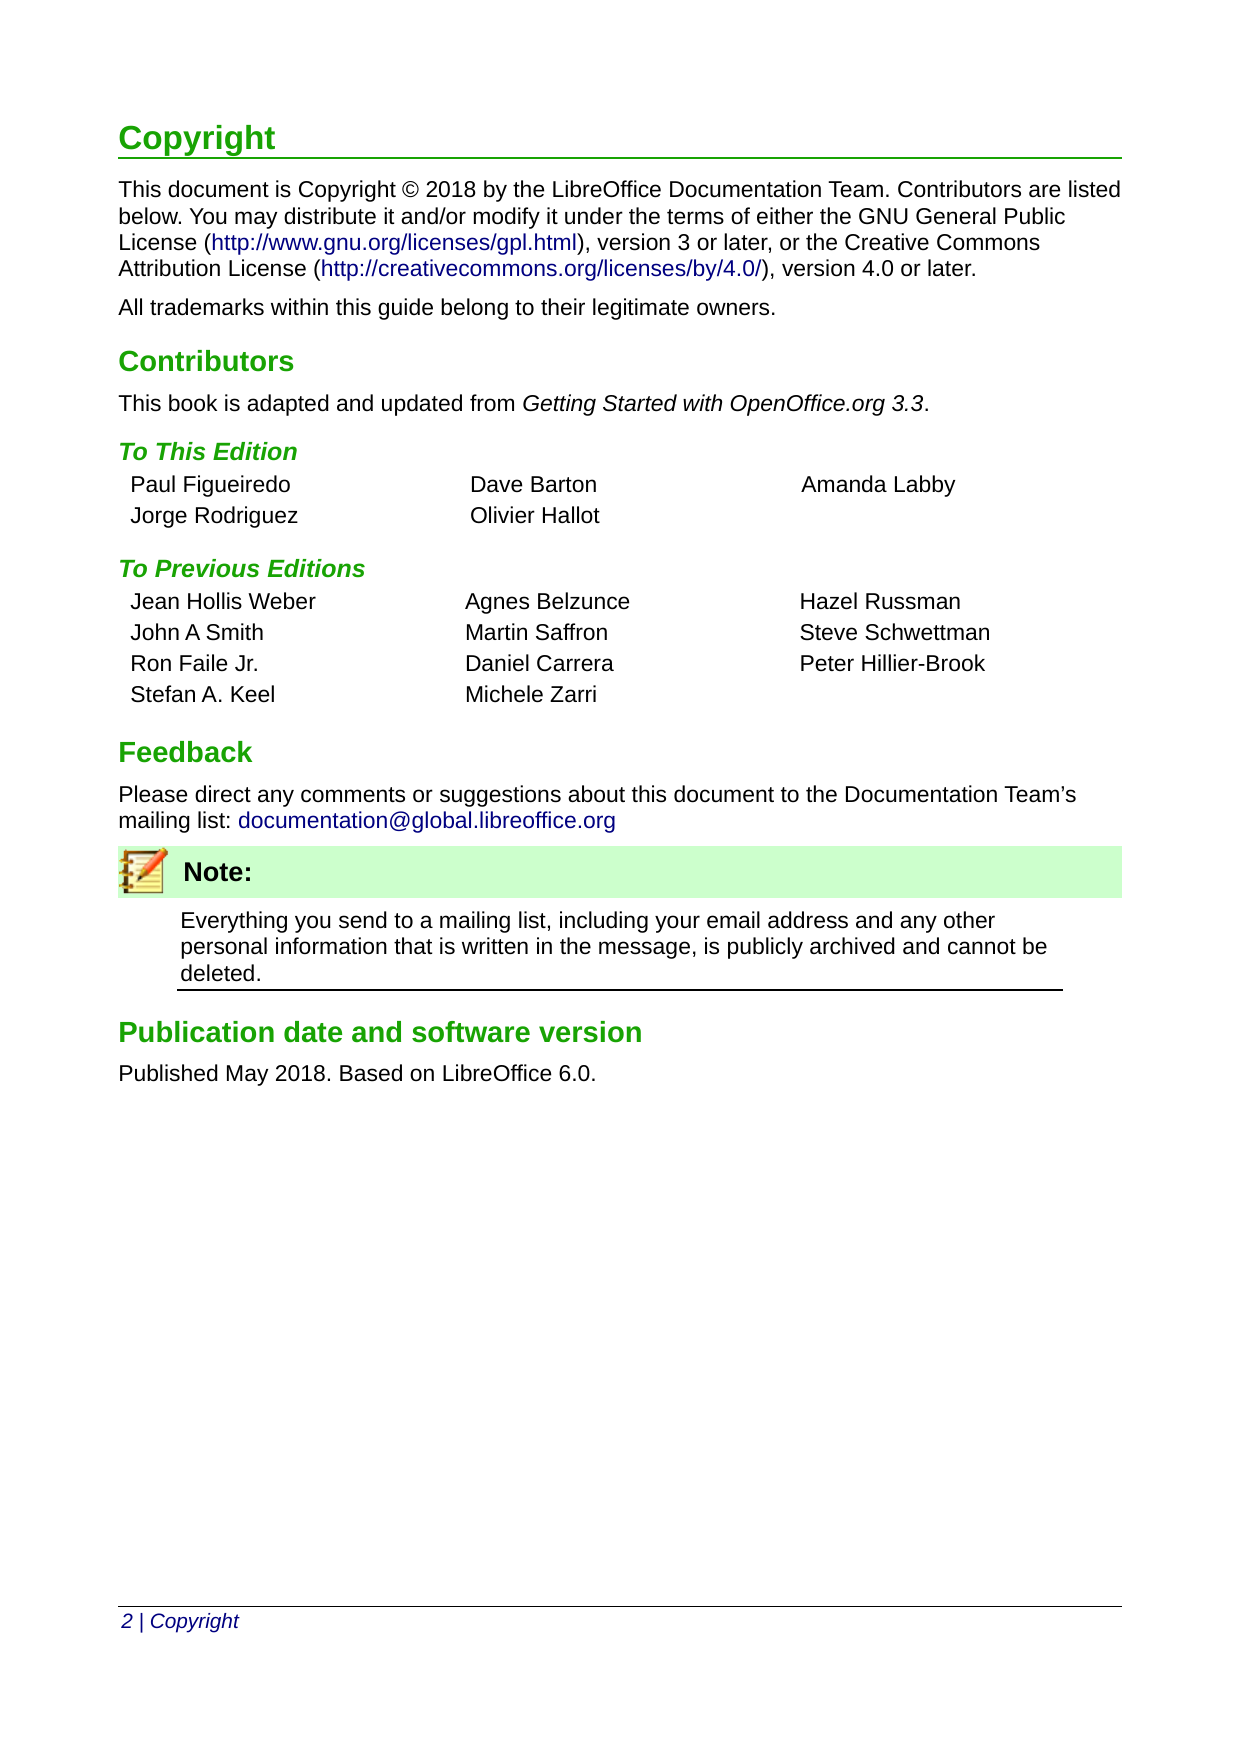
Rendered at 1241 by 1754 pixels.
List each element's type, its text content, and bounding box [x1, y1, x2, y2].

table_cell [788, 681, 1122, 712]
table_header Dave Barton [458, 471, 789, 502]
table_header Hazel Russman [788, 588, 1122, 619]
text Everything you send to a mailing list, including your email address and any other personal information that is written in the message, is publicly archived and cannot be deleted. [177, 904, 1063, 989]
table_cell Ron Faile Jr. [118, 650, 453, 681]
table_header Agnes Belzunce [453, 588, 787, 619]
text Please direct any comments or suggestions about this document to the Documentation Team’s mailing list: documentation@global.libreoffice.org [118, 781, 1122, 833]
table_header Paul Figueiredo [118, 471, 458, 502]
table_header Amanda Labby [789, 471, 1122, 502]
subtitle Copyright [118, 118, 1122, 157]
subtitle Note: [118, 846, 1122, 898]
subtitle To This Edition [118, 437, 1122, 465]
table_cell Martin Saffron [453, 619, 787, 650]
subtitle Contributors [118, 344, 1122, 378]
text This book is adapted and updated from Getting Started with OpenOffice.org 3.3. [118, 389, 1122, 416]
table_cell [789, 502, 1122, 533]
table_cell Peter Hillier-Brook [788, 650, 1122, 681]
table_cell Stefan A. Keel [118, 681, 453, 712]
picture [119, 846, 170, 897]
subtitle Feedback [118, 735, 1122, 769]
table_cell Steve Schwettman [788, 619, 1122, 650]
table_cell Michele Zarri [453, 681, 787, 712]
subtitle To Previous Editions [118, 553, 1122, 582]
table_cell Daniel Carrera [453, 650, 787, 681]
text This document is Copyright © 2018 by the LibreOffice Documentation Team. Contributors are listed below. You may distribute it and/or modify it under the terms of either the GNU General Public License (http://www.gnu.org/licenses/gpl.html), version 3 or later, or the Creative Commons Attribution License (http://creativecommons.org/licenses/by/4.0/), version 4.0 or later. [118, 176, 1122, 282]
table_cell John A Smith [118, 619, 453, 650]
table_header Jean Hollis Weber [118, 588, 453, 619]
subtitle Publication date and software version [118, 1014, 1122, 1048]
table_cell Olivier Hallot [458, 502, 789, 533]
text All trademarks within this guide belong to their legitimate owners. [118, 294, 1122, 321]
text Published May 2018. Based on LibreOffice 6.0. [118, 1060, 1122, 1086]
table_cell Jorge Rodriguez [118, 502, 458, 533]
